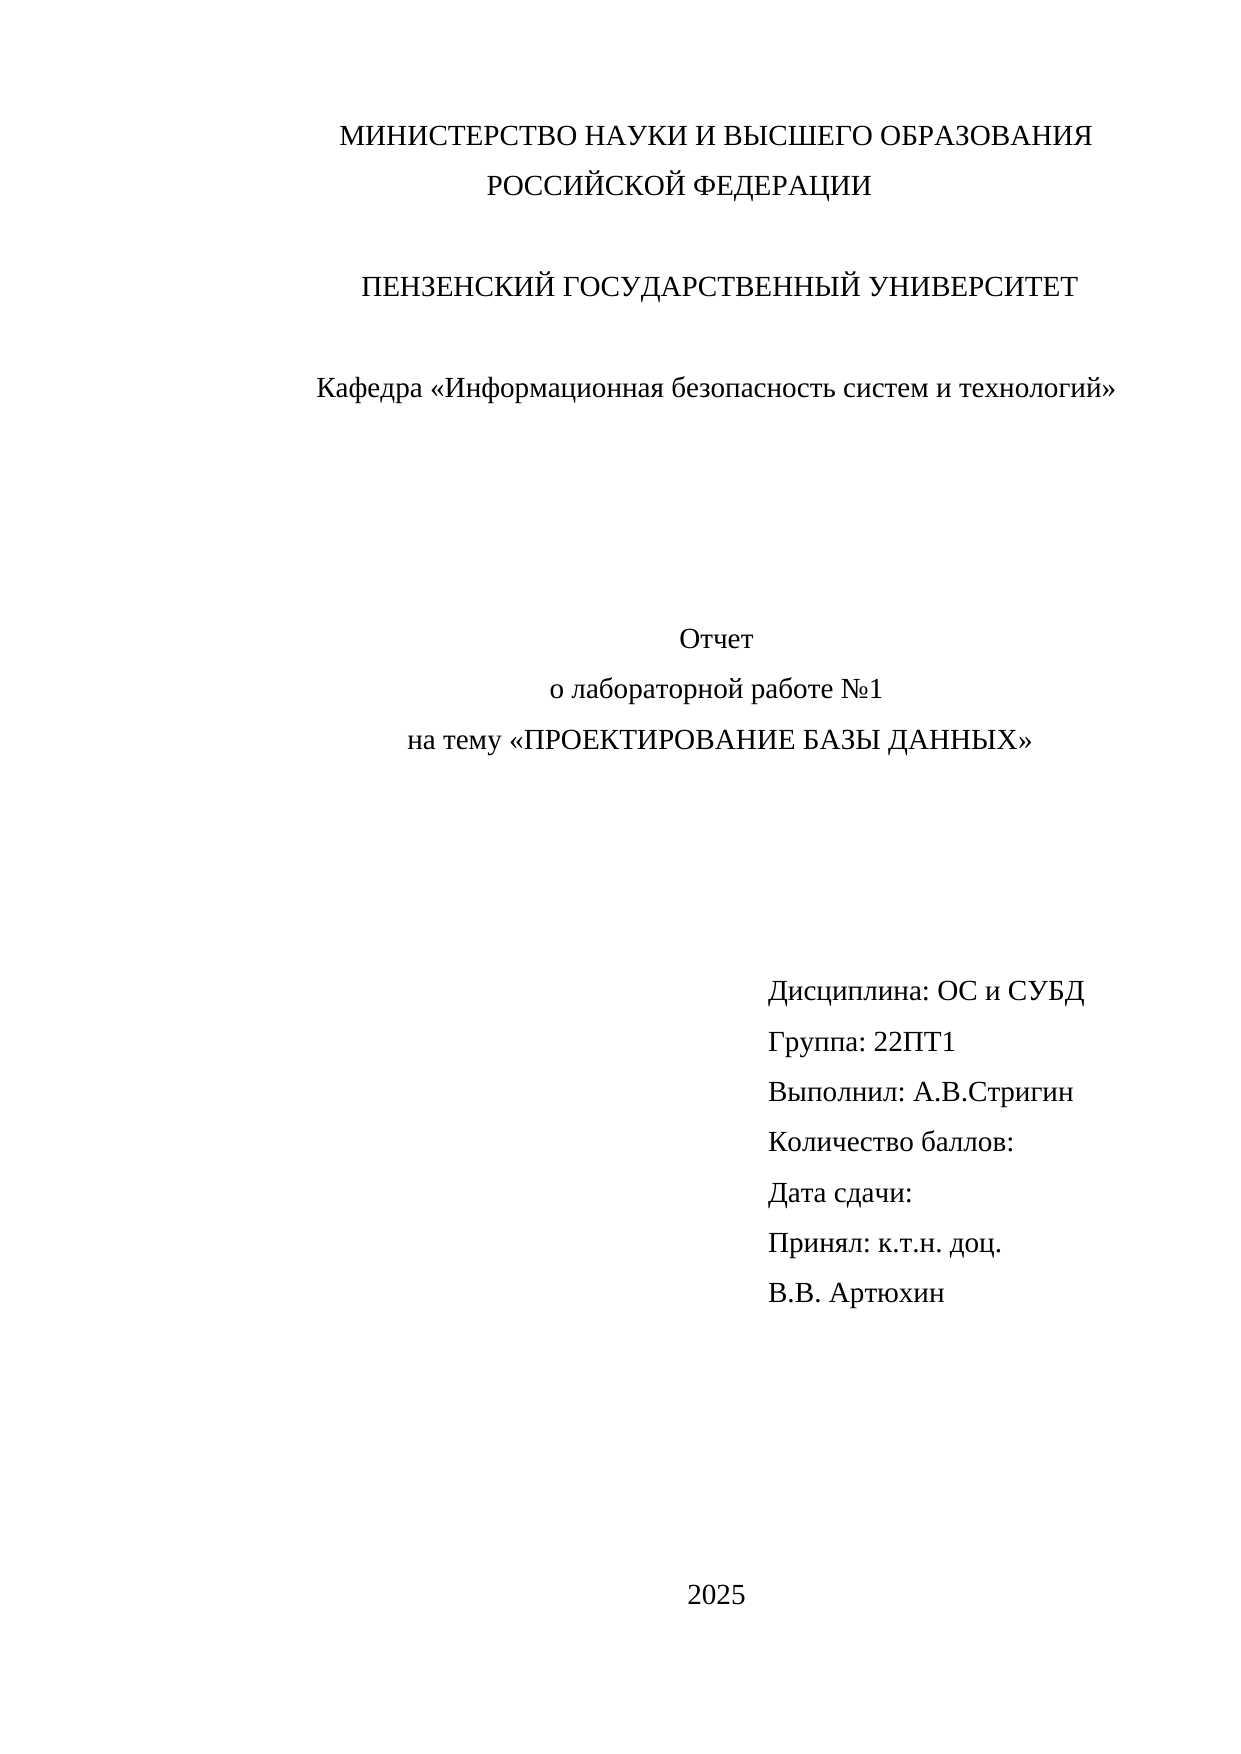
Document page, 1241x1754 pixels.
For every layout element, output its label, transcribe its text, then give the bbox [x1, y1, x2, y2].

text Количество баллов: [177, 1124, 1181, 1158]
text ПЕНЗЕНСКИЙ ГОСУДАРСТВЕННЫЙ УНИВЕРСИТЕТ [177, 269, 1181, 303]
text МИНИСТЕРСТВО НАУКИ И ВЫСШЕГО ОБРАЗОВАНИЯ РОССИЙСКОЙ ФЕДЕРАЦИИ [177, 118, 1181, 202]
text Дисциплина: ОС и СУБД [177, 973, 1181, 1007]
text Выполнил: А.В.Стригин [177, 1074, 1181, 1108]
text Кафедра «Информационная безопасность систем и технологий» [177, 370, 1181, 403]
text Отчет [177, 621, 1181, 655]
text Группа: 22ПТ1 [177, 1024, 1181, 1057]
text на тему «ПРОЕКТИРОВАНИЕ БАЗЫ ДАННЫХ» [177, 722, 1181, 755]
text 2025 [177, 1577, 1181, 1611]
text Дата сдачи: [177, 1175, 1181, 1208]
text о лабораторной работе №1 [177, 672, 1181, 705]
text Принял: к.т.н. доц. В.В. Артюхин [177, 1225, 1181, 1309]
